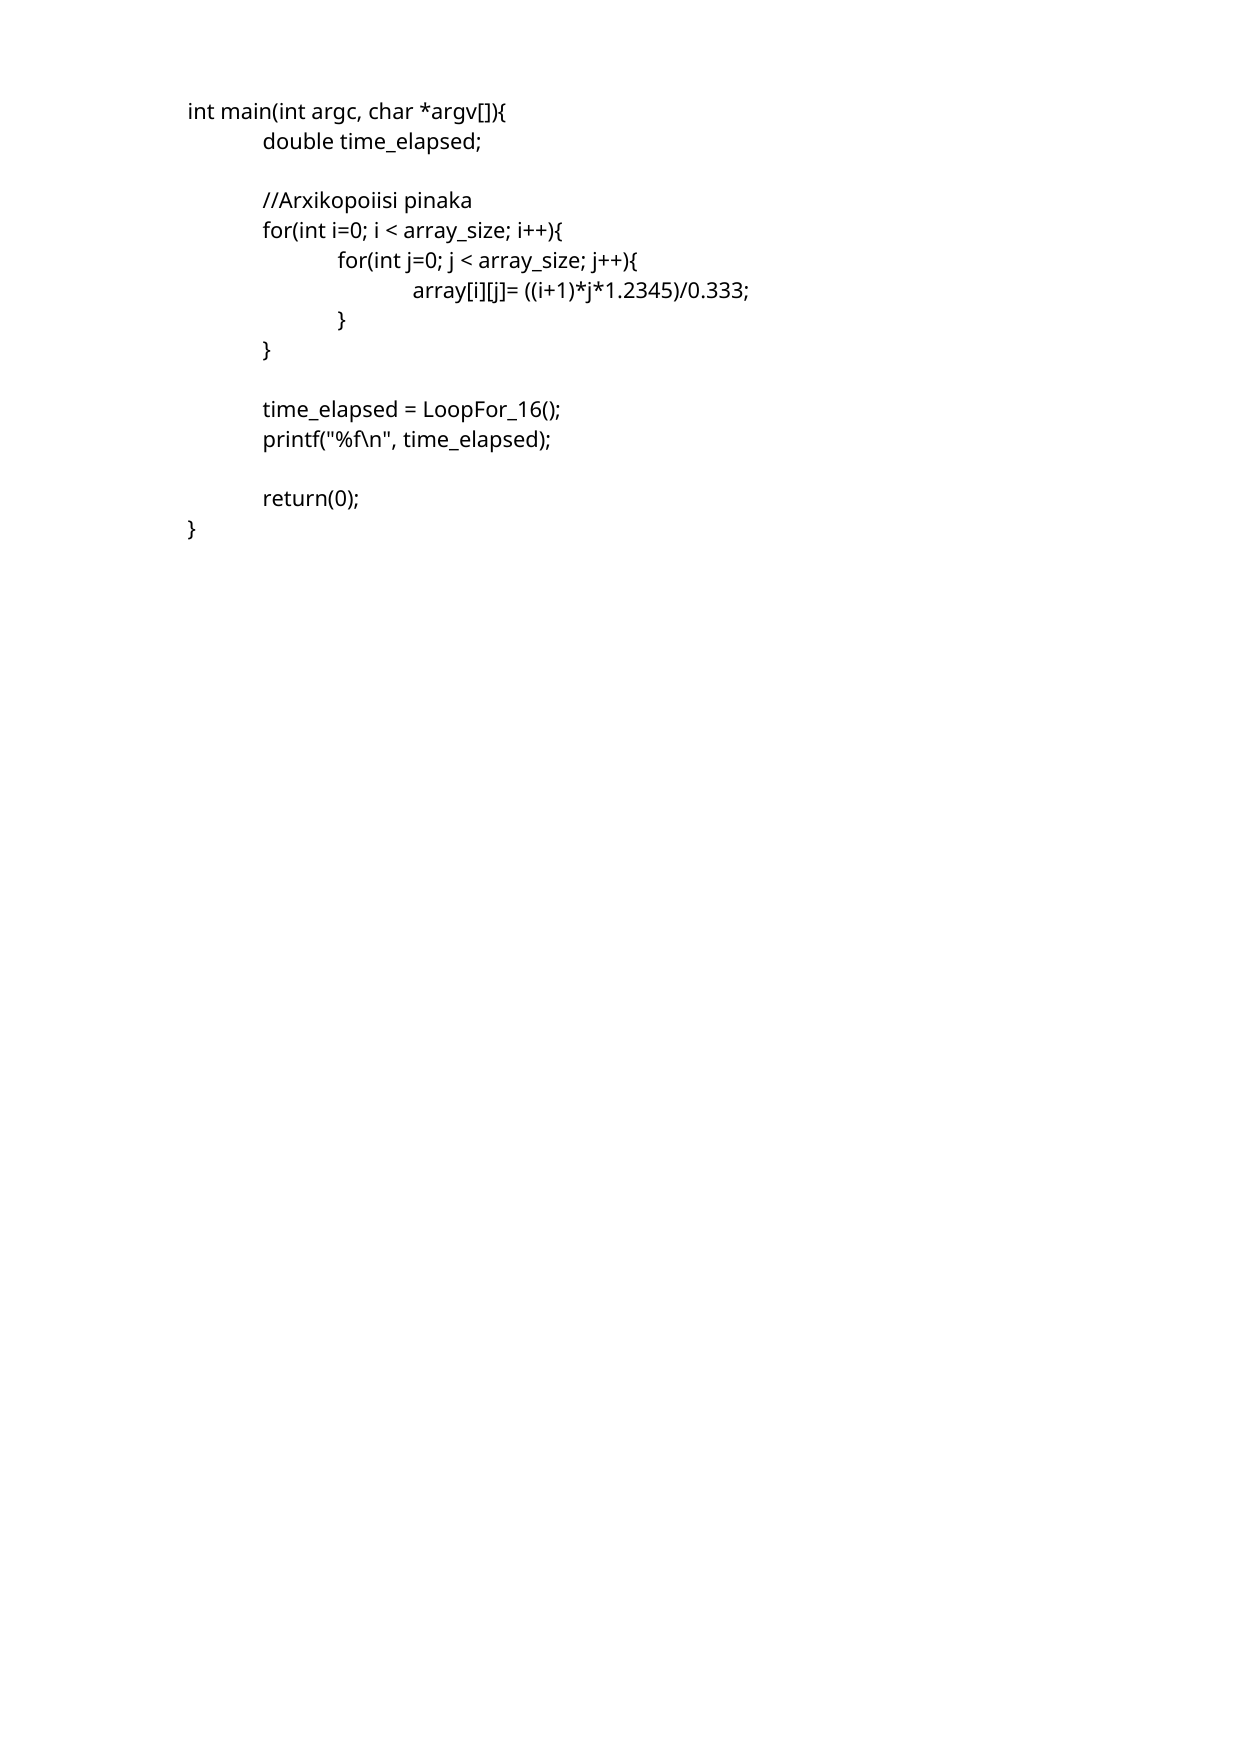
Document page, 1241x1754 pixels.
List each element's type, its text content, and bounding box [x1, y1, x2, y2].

text array[i][j]= ((i+1)*j*1.2345)/0.333; [187, 275, 1053, 304]
text } [187, 513, 1053, 543]
text time_elapsed = LoopFor_16(); [187, 394, 1053, 423]
text int main(int argc, char *argv[]){ [187, 96, 1053, 126]
text } [187, 334, 1053, 364]
text for(int j=0; j < array_size; j++){ [187, 245, 1053, 275]
text //Arxikopoiisi pinaka [187, 185, 1053, 215]
text return(0); [187, 483, 1053, 513]
text for(int i=0; i < array_size; i++){ [187, 215, 1053, 245]
text printf("%f\n", time_elapsed); [187, 423, 1053, 453]
text } [187, 304, 1053, 334]
text double time_elapsed; [187, 126, 1053, 156]
